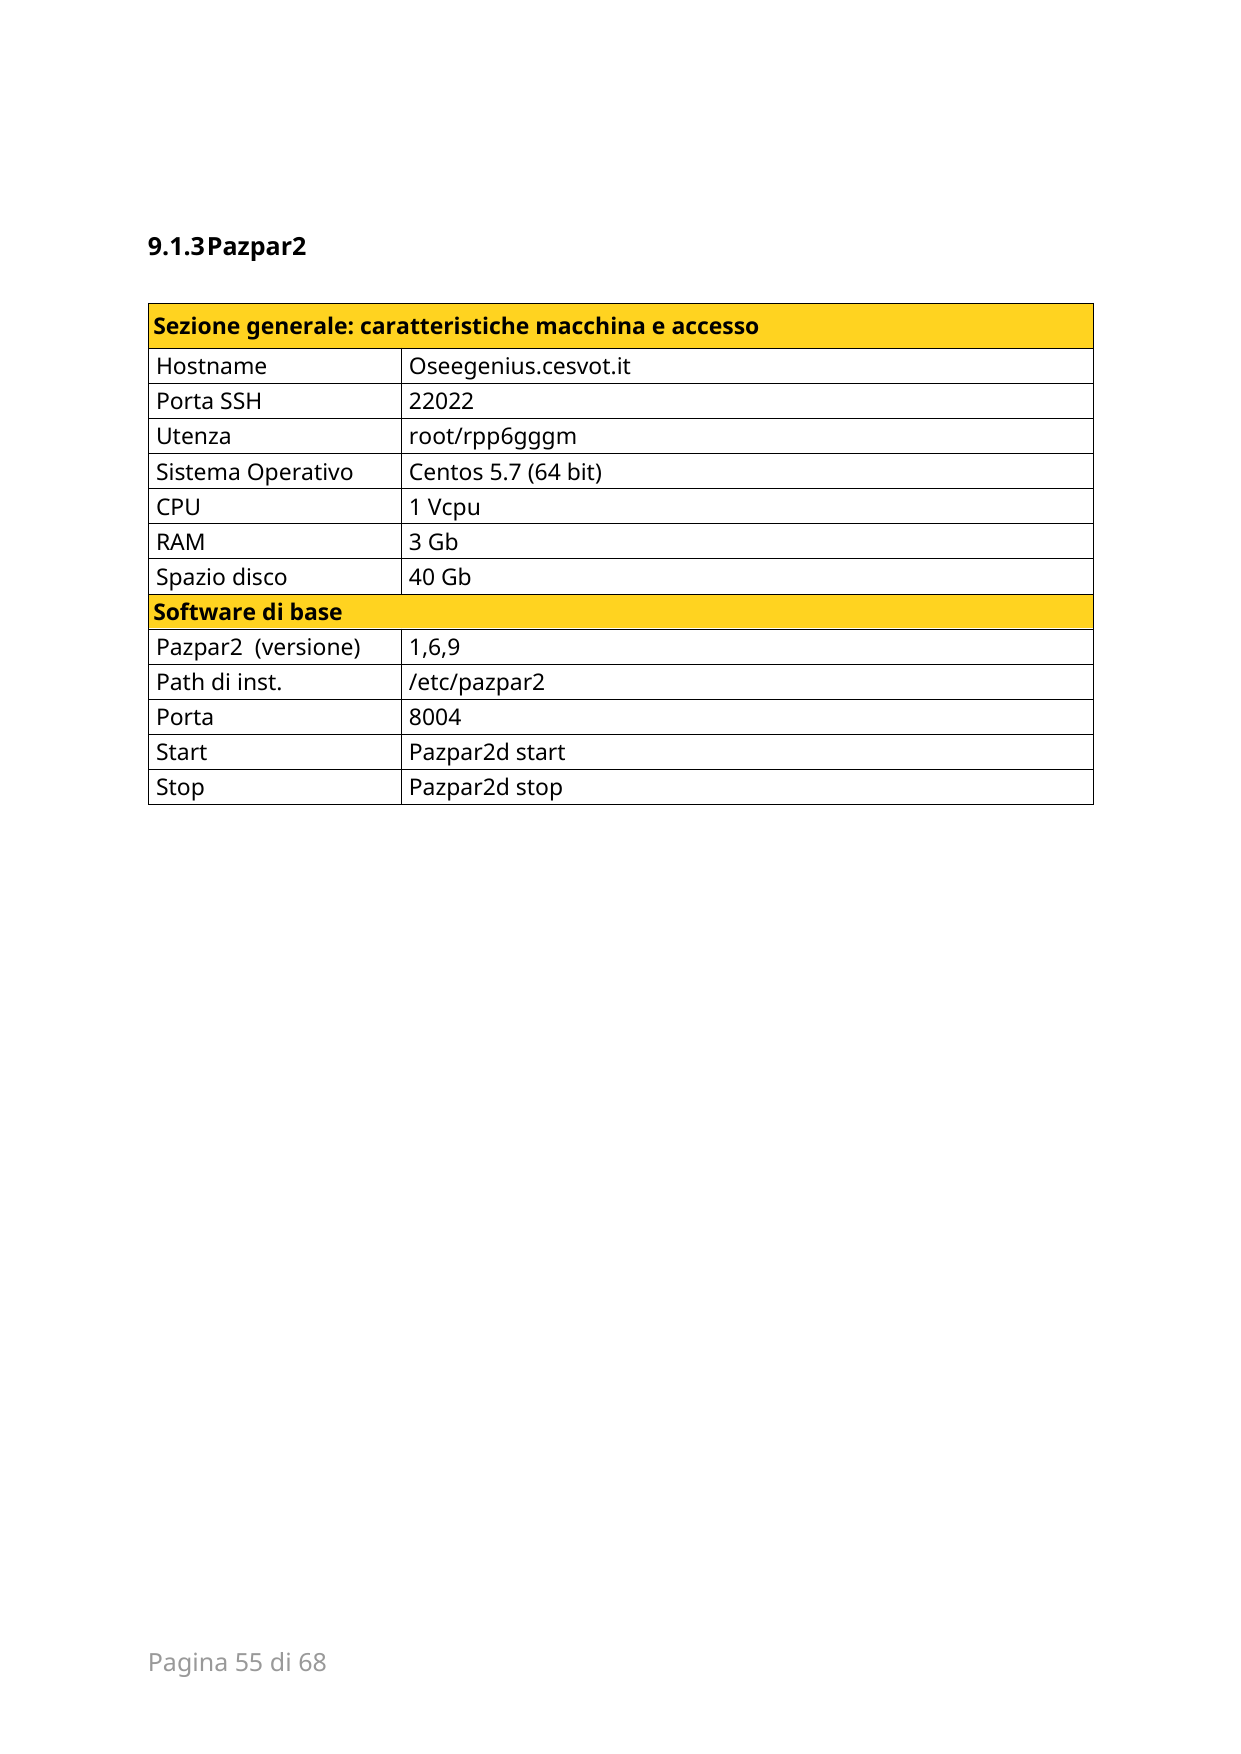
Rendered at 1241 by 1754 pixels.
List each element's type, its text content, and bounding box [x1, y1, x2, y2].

table_cell Path di inst. [149, 665, 401, 699]
table_cell 8004 [402, 700, 1093, 734]
table_cell 22022 [402, 384, 1093, 418]
table_cell Pazpar2d start [402, 735, 1093, 769]
table_cell Pazpar2 (versione) [149, 630, 401, 664]
table_cell Spazio disco [149, 559, 401, 593]
table_cell Porta [149, 700, 401, 734]
table_cell 1,6,9 [402, 630, 1093, 664]
table_cell Oseegenius.cesvot.it [402, 349, 1093, 383]
table_cell Pazpar2d stop [402, 770, 1093, 804]
table_cell Software di base [149, 595, 1093, 628]
table_cell Centos 5.7 (64 bit) [402, 454, 1093, 488]
table_cell root/rpp6gggm [402, 419, 1093, 453]
subtitle Pazpar2 [148, 228, 1093, 263]
table_header Sezione generale: caratteristiche macchina e accesso [149, 304, 1093, 348]
table_cell Sistema Operativo [149, 454, 401, 488]
table_cell /etc/pazpar2 [402, 665, 1093, 699]
table_cell 1 Vcpu [402, 489, 1093, 523]
table_cell Stop [149, 770, 401, 804]
table_cell CPU [149, 489, 401, 523]
table_cell Utenza [149, 419, 401, 453]
table_cell RAM [149, 524, 401, 558]
table_cell 3 Gb [402, 524, 1093, 558]
table_cell Porta SSH [149, 384, 401, 418]
table_cell Hostname [149, 349, 401, 383]
table_cell Start [149, 735, 401, 769]
table_cell 40 Gb [402, 559, 1093, 593]
